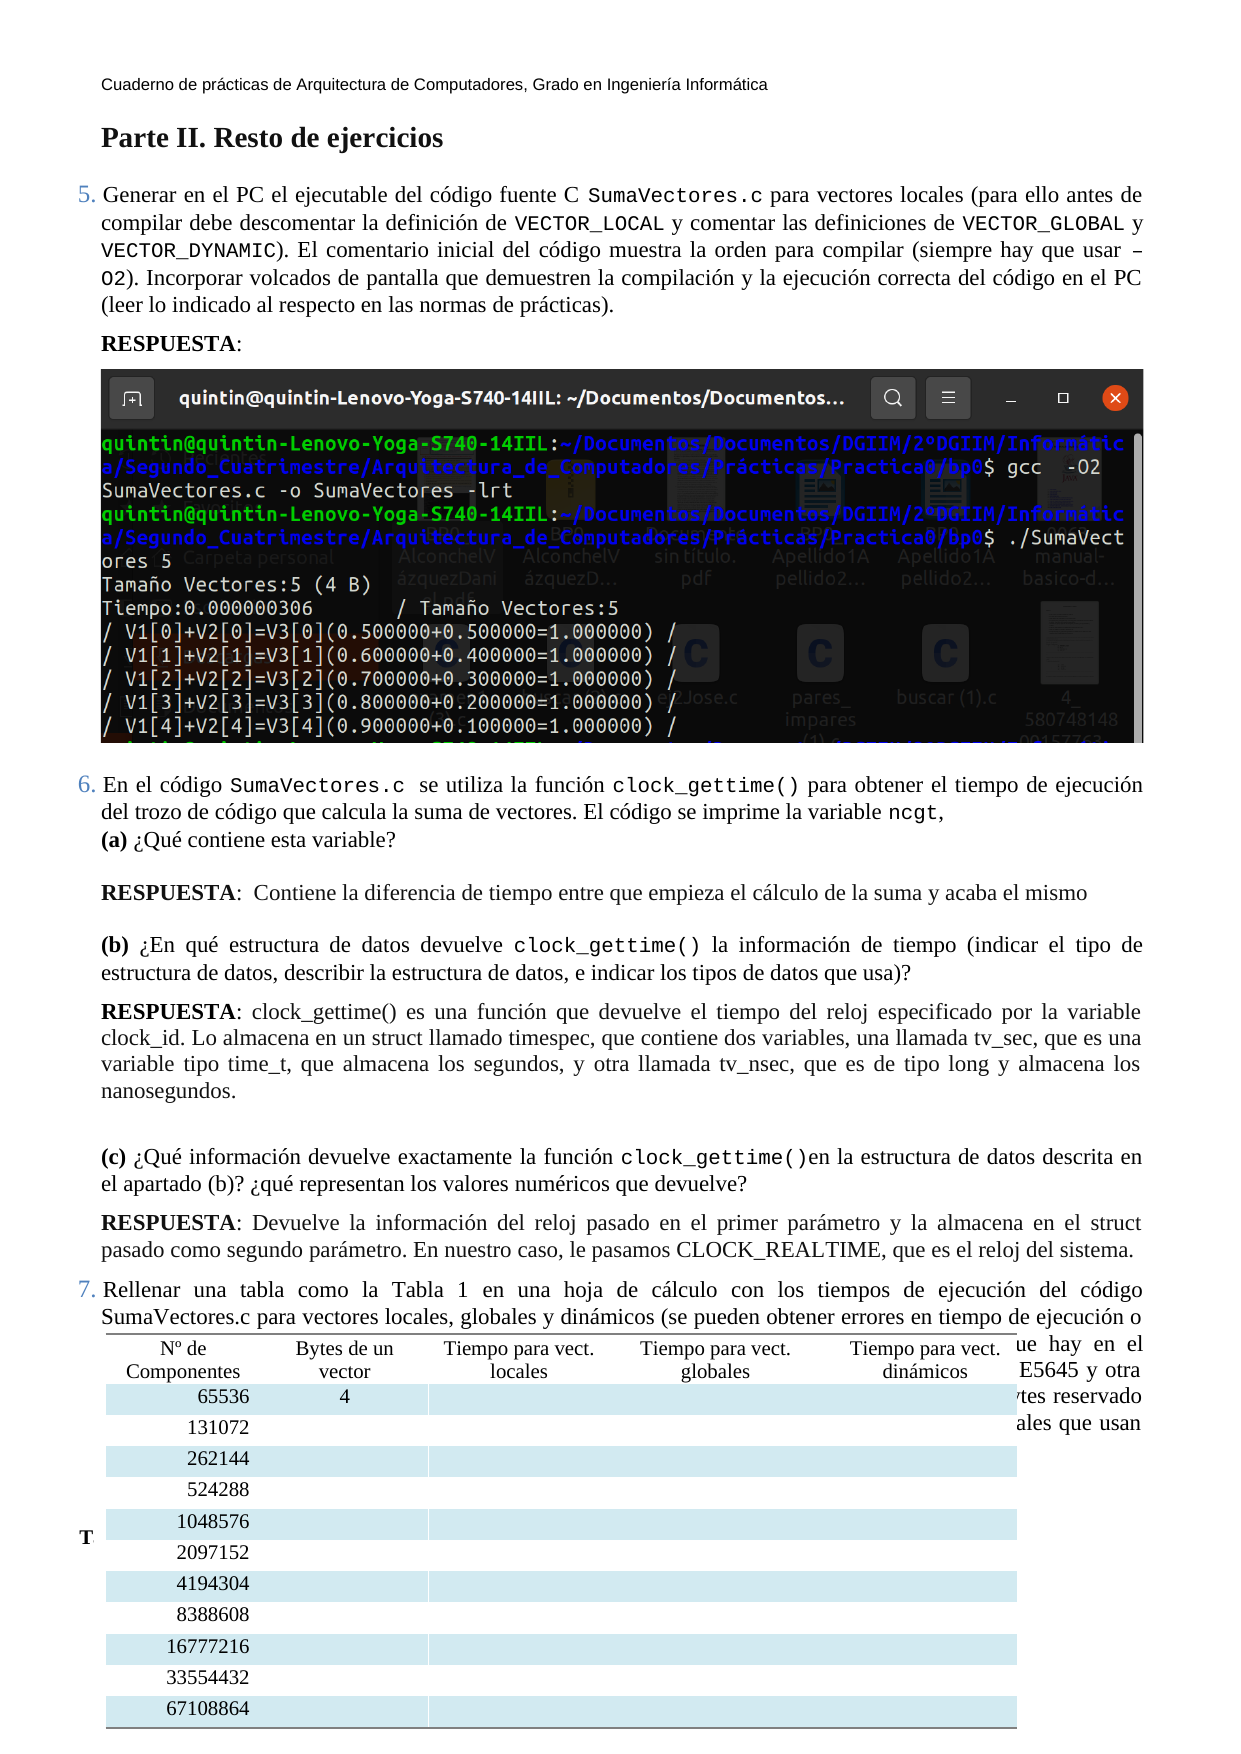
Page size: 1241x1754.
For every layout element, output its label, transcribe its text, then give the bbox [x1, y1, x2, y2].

table_cell [822, 1540, 1017, 1571]
table_cell [429, 1446, 609, 1477]
table_cell [609, 1696, 822, 1727]
table_cell [822, 1665, 1017, 1696]
picture [100, 369, 1144, 743]
subtitle Parte II. Resto de ejercicios [101, 121, 1143, 154]
table_cell [261, 1696, 428, 1727]
list Generar en el PC el ejecutable del código fuente C SumaVectores.c para vectores locales (para ello antes de compilar debe descomentar la definición de VECTOR_LOCAL y comentar las definiciones de VECTOR_GLOBAL y VECTOR_DYNAMIC). El comentario inicial del código muestra la orden para compilar (siempre hay que usar –O2). Incorporar volcados de pantalla que demuestren la compilación y la ejecución correcta del código en el PC (leer lo indicado al respecto en las normas de prácticas). [71, 179, 1143, 318]
text RESPUESTA: Contiene la diferencia de tiempo entre que empieza el cálculo de la suma y acaba el mismo [101, 878, 1143, 905]
text (b) ¿En qué estructura de datos devuelve clock_gettime() la información de tiempo (indicar el tipo de estructura de datos, describir la estructura de datos, e indicar los tipos de datos que usa)? [101, 931, 1143, 985]
table_cell [429, 1384, 609, 1415]
table_cell [609, 1634, 822, 1665]
table_cell 1048576 [106, 1509, 261, 1540]
table_cell [429, 1634, 609, 1665]
table_cell [261, 1415, 428, 1446]
table_cell 67108864 [106, 1696, 261, 1727]
table_cell [609, 1665, 822, 1696]
table_header Nº de Componentes [106, 1335, 261, 1383]
table_cell [822, 1477, 1017, 1508]
table_cell [429, 1696, 609, 1727]
table_cell [822, 1509, 1017, 1540]
table_cell [822, 1571, 1017, 1602]
text (c) ¿Qué información devuelve exactamente la función clock_gettime()en la estructura de datos descrita en el apartado (b)? ¿qué representan los valores numéricos que devuelve? [101, 1142, 1143, 1197]
table_header Copiar la tabla de la hoja de cálculo utilizada. El número de componentes se va duplicando. [1017, 1500, 1176, 1549]
table_header Tiempo para vect. locales [429, 1335, 609, 1383]
list RESPUESTA: [101, 330, 1143, 357]
table_cell [609, 1509, 822, 1540]
table_cell [609, 1602, 822, 1633]
table_cell [429, 1509, 609, 1540]
table_cell [261, 1602, 428, 1633]
table_cell [261, 1477, 428, 1508]
table_cell [429, 1665, 609, 1696]
table_cell [822, 1696, 1017, 1727]
table_cell [261, 1446, 428, 1477]
table_header Bytes de un vector [261, 1335, 428, 1383]
list En el código SumaVectores.c se utiliza la función clock_gettime() para obtener el tiempo de ejecución del trozo de código que calcula la suma de vectores. El código se imprime la variable ncgt, [71, 769, 1143, 826]
table_cell [822, 1602, 1017, 1633]
table_cell 2097152 [106, 1540, 261, 1571]
list Rellenar una tabla como la Tabla 1 en una hoja de cálculo con los tiempos de ejecución del código SumaVectores.c para vectores locales, globales y dinámicos (se pueden obtener errores en tiempo de ejecución o de compilación, ver ejercicio 9). Obtener estos resultados usando scripts (partir del script que hay en el seminario). Debe haber una tabla para un nodo de cómputo de atcgrid con procesador Intel Xeon E5645 y otra para su PC en la hoja de cálculo. En la columna “Bytes de un vector” hay que poner el total de bytes reservado para un vector. (NOTA: Se recomienda usar en la hoja de cálculo el mismo separador para decimales que usan los códigos al imprimir ‒”.”‒. Este separador se puede modificar en la hoja de cálculo.) [71, 1274, 1143, 1461]
table_cell 65536 [106, 1384, 261, 1415]
table_cell [609, 1540, 822, 1571]
table_cell [822, 1415, 1017, 1446]
table_cell 4194304 [106, 1571, 261, 1602]
list RESPUESTA: clock_gettime() es una función que devuelve el tiempo del reloj especificado por la variable clock_id. Lo almacena en un struct llamado timespec, que contiene dos variables, una llamada tv_sec, que es una variable tipo time_t, que almacena los segundos, y otra llamada tv_nsec, que es de tipo long y almacena los nanosegundos. [101, 998, 1143, 1103]
table_cell 16777216 [106, 1634, 261, 1665]
table_cell 4 [261, 1384, 428, 1415]
table_cell 524288 [106, 1477, 261, 1508]
table_cell 262144 [106, 1446, 261, 1477]
table_cell [822, 1384, 1017, 1415]
table_cell [609, 1477, 822, 1508]
table_cell [261, 1634, 428, 1665]
table_cell [261, 1665, 428, 1696]
table_header Tiempo para vect. dinámicos [822, 1335, 1017, 1383]
table_cell [429, 1477, 609, 1508]
list RESPUESTA: [1017, 1474, 1143, 1500]
table_cell [261, 1571, 428, 1602]
table_cell 8388608 [106, 1602, 261, 1633]
table_cell [429, 1602, 609, 1633]
table_cell [609, 1571, 822, 1602]
table_cell [822, 1634, 1017, 1665]
table_header Tiempo para vect. globales [609, 1335, 822, 1383]
table_cell [261, 1540, 428, 1571]
table_cell [429, 1415, 609, 1446]
table_cell [429, 1540, 609, 1571]
table_cell [822, 1446, 1017, 1477]
text (a) ¿Qué contiene esta variable? [101, 826, 1143, 852]
table_cell [609, 1384, 822, 1415]
table_cell [609, 1446, 822, 1477]
table_cell [261, 1509, 428, 1540]
table_cell 131072 [106, 1415, 261, 1446]
table_cell [609, 1415, 822, 1446]
table_cell [429, 1571, 609, 1602]
list RESPUESTA: Devuelve la información del reloj pasado en el primer parámetro y la almacena en el struct pasado como segundo parámetro. En nuestro caso, le pasamos CLOCK_REALTIME, que es el reloj del sistema. [101, 1209, 1143, 1262]
table_cell 33554432 [106, 1665, 261, 1696]
